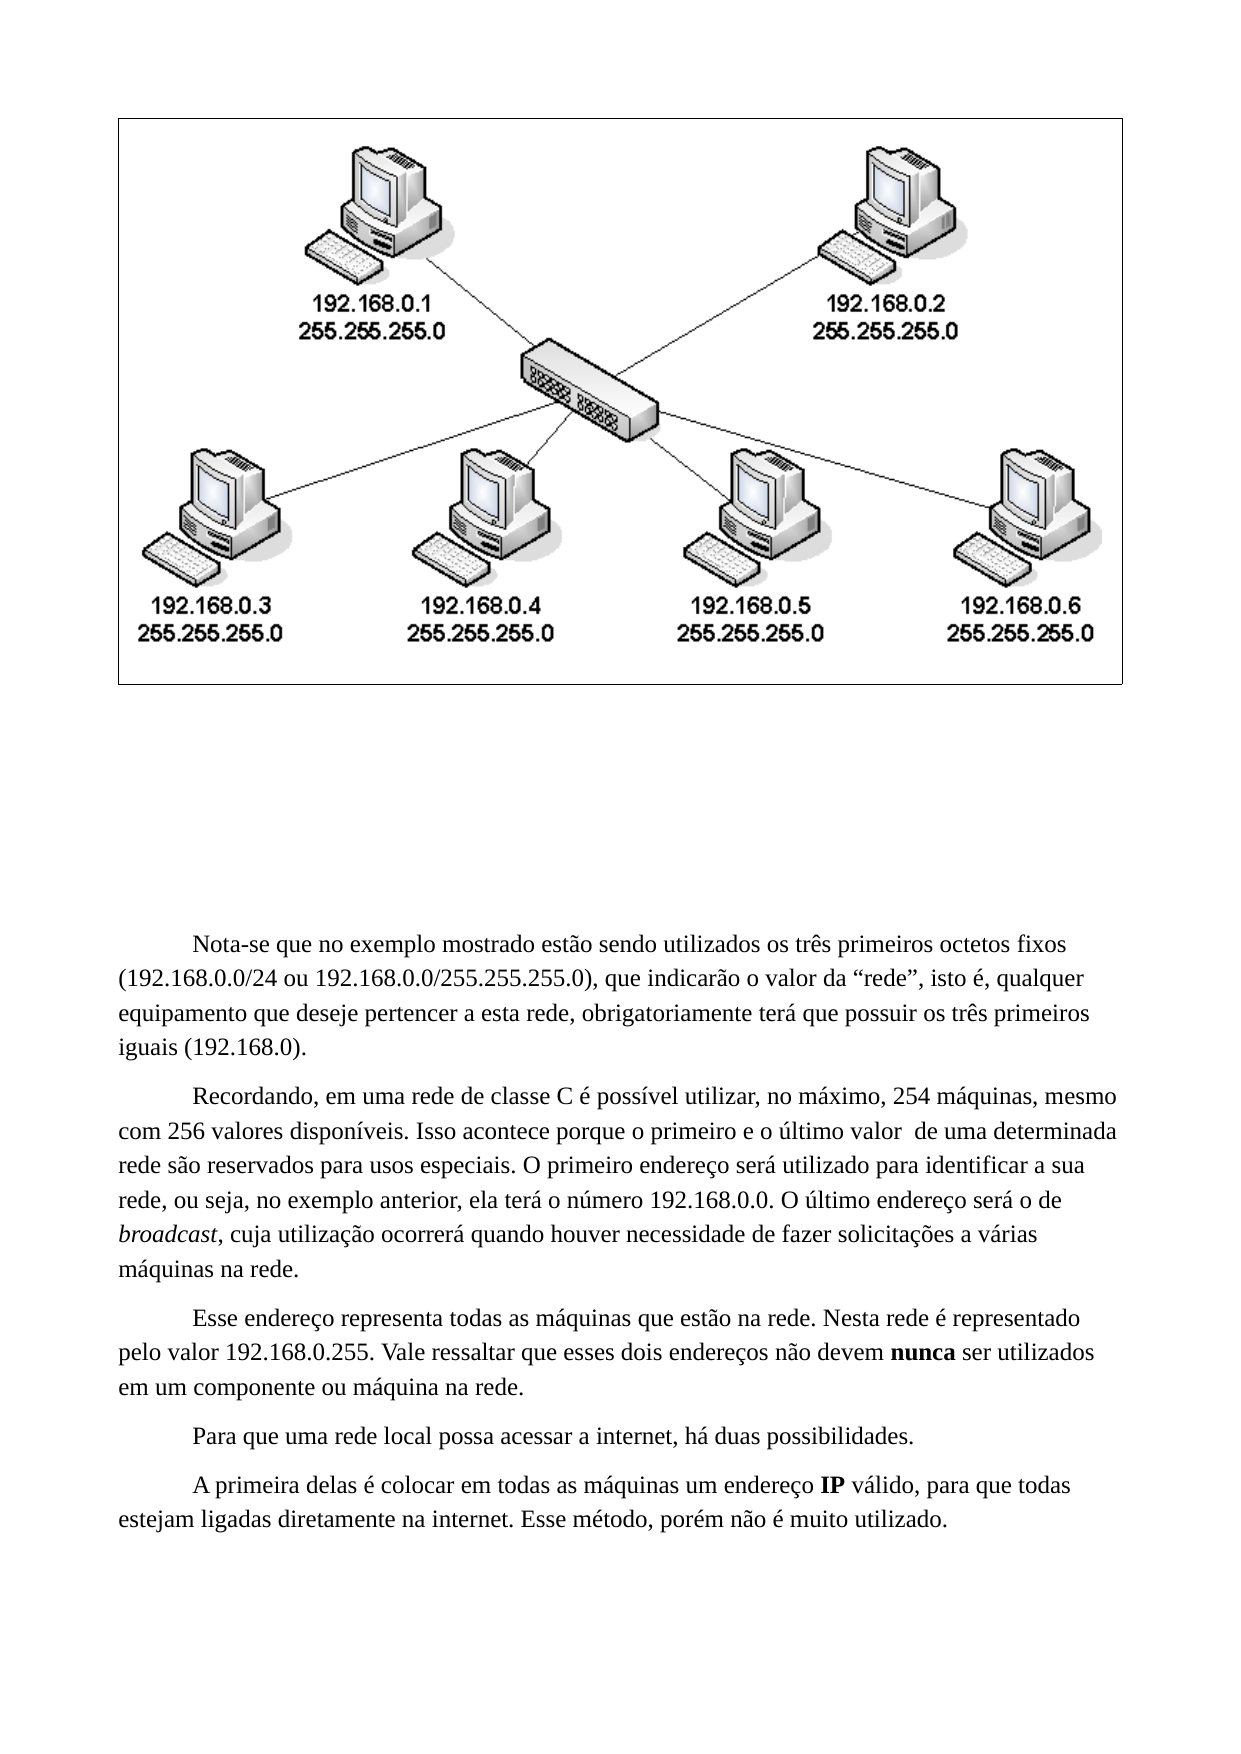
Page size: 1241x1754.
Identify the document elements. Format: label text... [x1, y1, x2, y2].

table_header [119, 119, 1122, 683]
text A primeira delas é colocar em todas as máquinas um endereço IP válido, para que todas estejam ligadas diretamente na internet. Esse método, porém não é muito utilizado. [118, 1470, 1122, 1533]
picture [138, 145, 1102, 649]
text Esse endereço representa todas as máquinas que estão na rede. Nesta rede é representado pelo valor 192.168.0.255. Vale ressaltar que esses dois endereços não devem nunca ser utilizados em um componente ou máquina na rede. [118, 1303, 1122, 1401]
text Para que uma rede local possa acessar a internet, há duas possibilidades. [118, 1421, 1122, 1450]
text Nota-se que no exemplo mostrado estão sendo utilizados os três primeiros octetos fixos (192.168.0.0/24 ou 192.168.0.0/255.255.255.0), que indicarão o valor da “rede”, isto é, qualquer equipamento que deseje pertencer a esta rede, obrigatoriamente terá que possuir os três primeiros iguais (192.168.0). [118, 929, 1122, 1061]
text Recordando, em uma rede de classe C é possível utilizar, no máximo, 254 máquinas, mesmo com 256 valores disponíveis. Isso acontece porque o primeiro e o último valor de uma determinada rede são reservados para usos especiais. O primeiro endereço será utilizado para identificar a sua rede, ou seja, no exemplo anterior, ela terá o número 192.168.0.0. O último endereço será o de broadcast, cuja utilização ocorrerá quando houver necessidade de fazer solicitações a várias máquinas na rede. [118, 1081, 1122, 1283]
